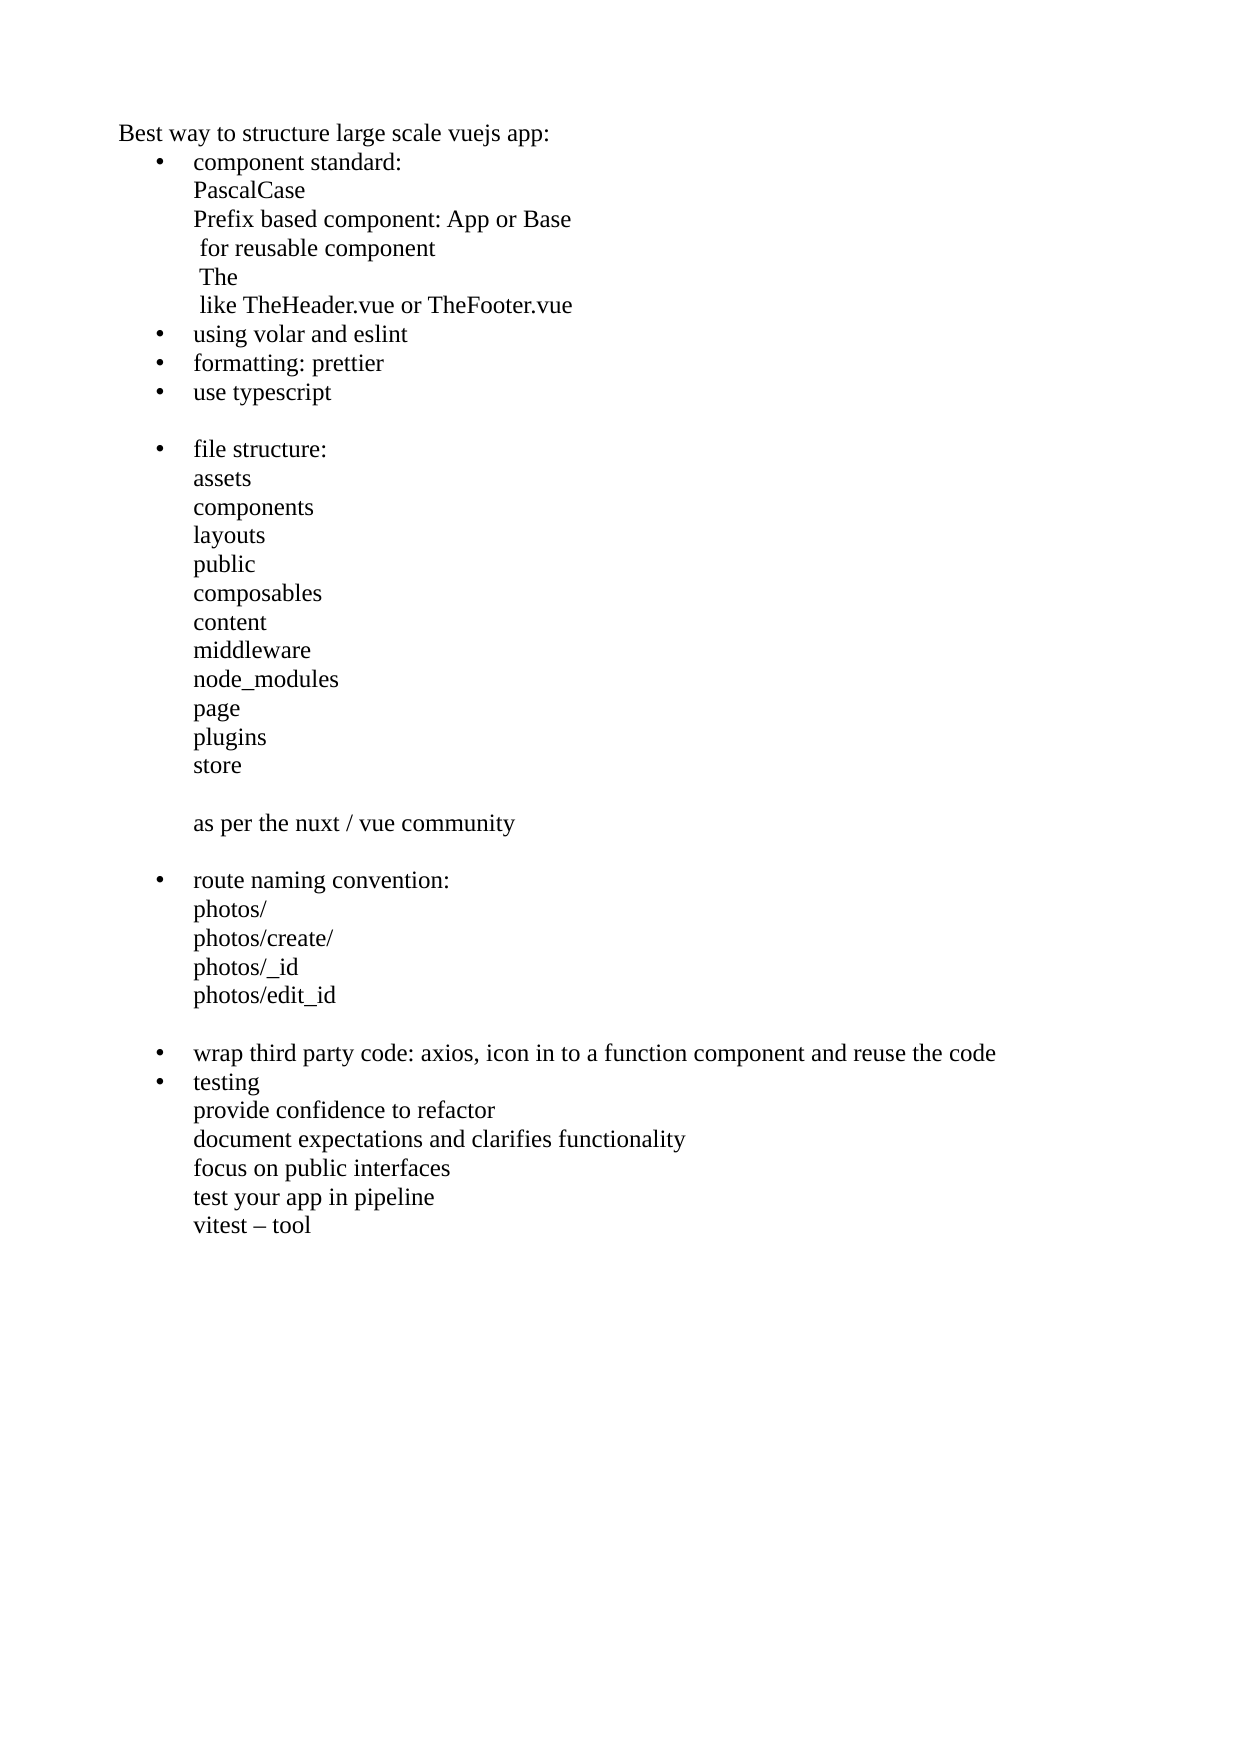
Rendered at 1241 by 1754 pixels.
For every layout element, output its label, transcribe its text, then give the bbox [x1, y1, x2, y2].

list focus on public interfaces test your app in pipeline [156, 1153, 1122, 1211]
list formatting: prettier [156, 348, 1122, 377]
list vitest – tool [156, 1211, 1122, 1239]
list using volar and eslint [156, 319, 1122, 348]
list testing provide confidence to refactor document expectations and clarifies functionality [156, 1067, 1122, 1153]
text Best way to structure large scale vuejs app: [118, 118, 1122, 147]
list file structure: assets components layouts public composables content middleware node_modules page plugins [156, 434, 1122, 751]
list component standard: PascalCase Prefix based component: App or Base for reusable component The like TheHeader.vue or TheFooter.vue [156, 147, 1122, 319]
list route naming convention: photos/ photos/create/ photos/_id photos/edit_id [156, 866, 1122, 1009]
list use typescript [156, 377, 1122, 406]
list store as per the nuxt / vue community [156, 751, 1122, 837]
list wrap third party code: axios, icon in to a function component and reuse the code [156, 1038, 1122, 1067]
